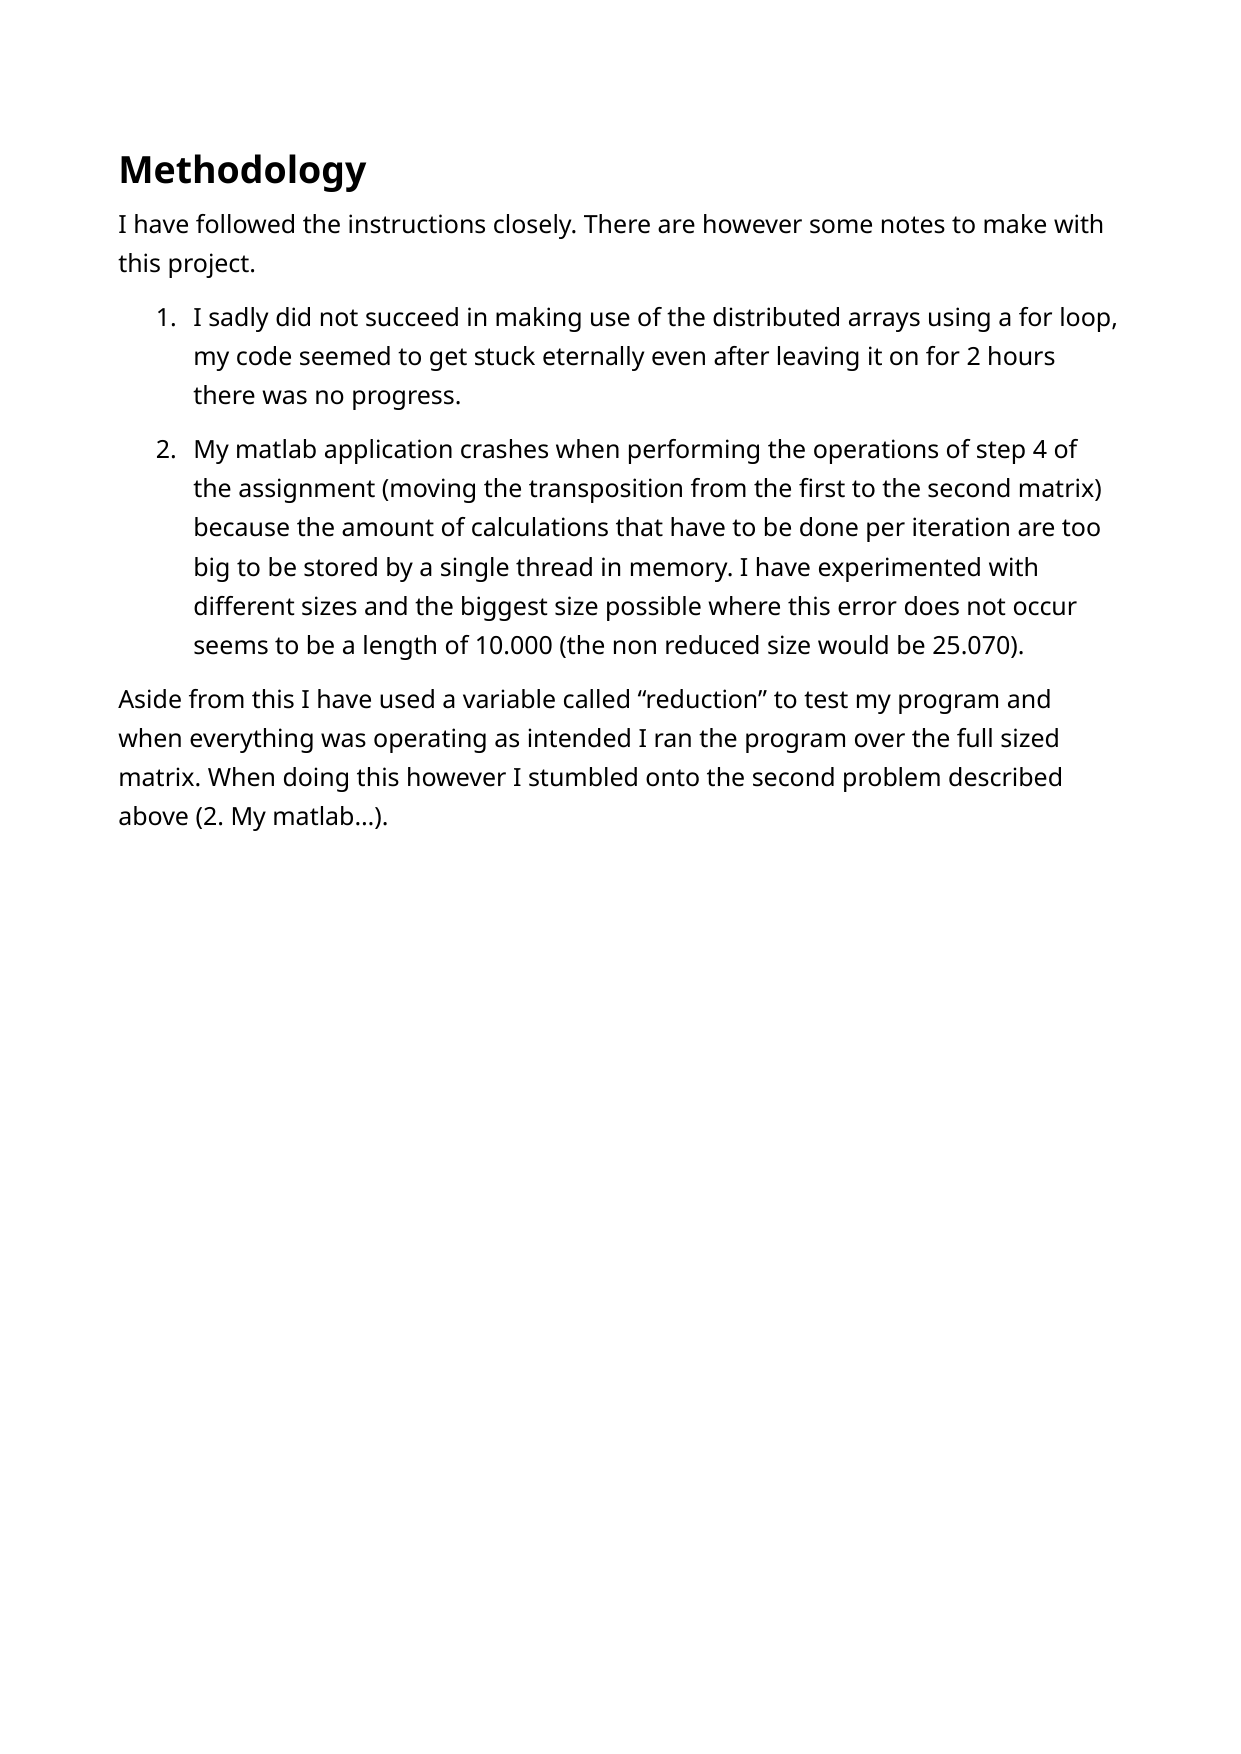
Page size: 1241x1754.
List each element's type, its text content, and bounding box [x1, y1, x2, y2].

text Aside from this I have used a variable called “reduction” to test my program and when everything was operating as intended I ran the program over the full sized matrix. When doing this however I stumbled onto the second problem described above (2. My matlab…). [118, 681, 1122, 833]
list My matlab application crashes when performing the operations of step 4 of the assignment (moving the transposition from the first to the second matrix) because the amount of calculations that have to be done per iteration are too big to be stored by a single thread in memory. I have experimented with different sizes and the biggest size possible where this error does not occur seems to be a length of 10.000 (the non reduced size would be 25.070). [156, 432, 1122, 662]
list I sadly did not succeed in making use of the distributed arrays using a for loop, my code seemed to get stuck eternally even after leaving it on for 2 hours there was no progress. [156, 299, 1122, 412]
text I have followed the instructions closely. There are however some notes to make with this project. [118, 207, 1122, 280]
subtitle Methodology [118, 143, 1122, 194]
